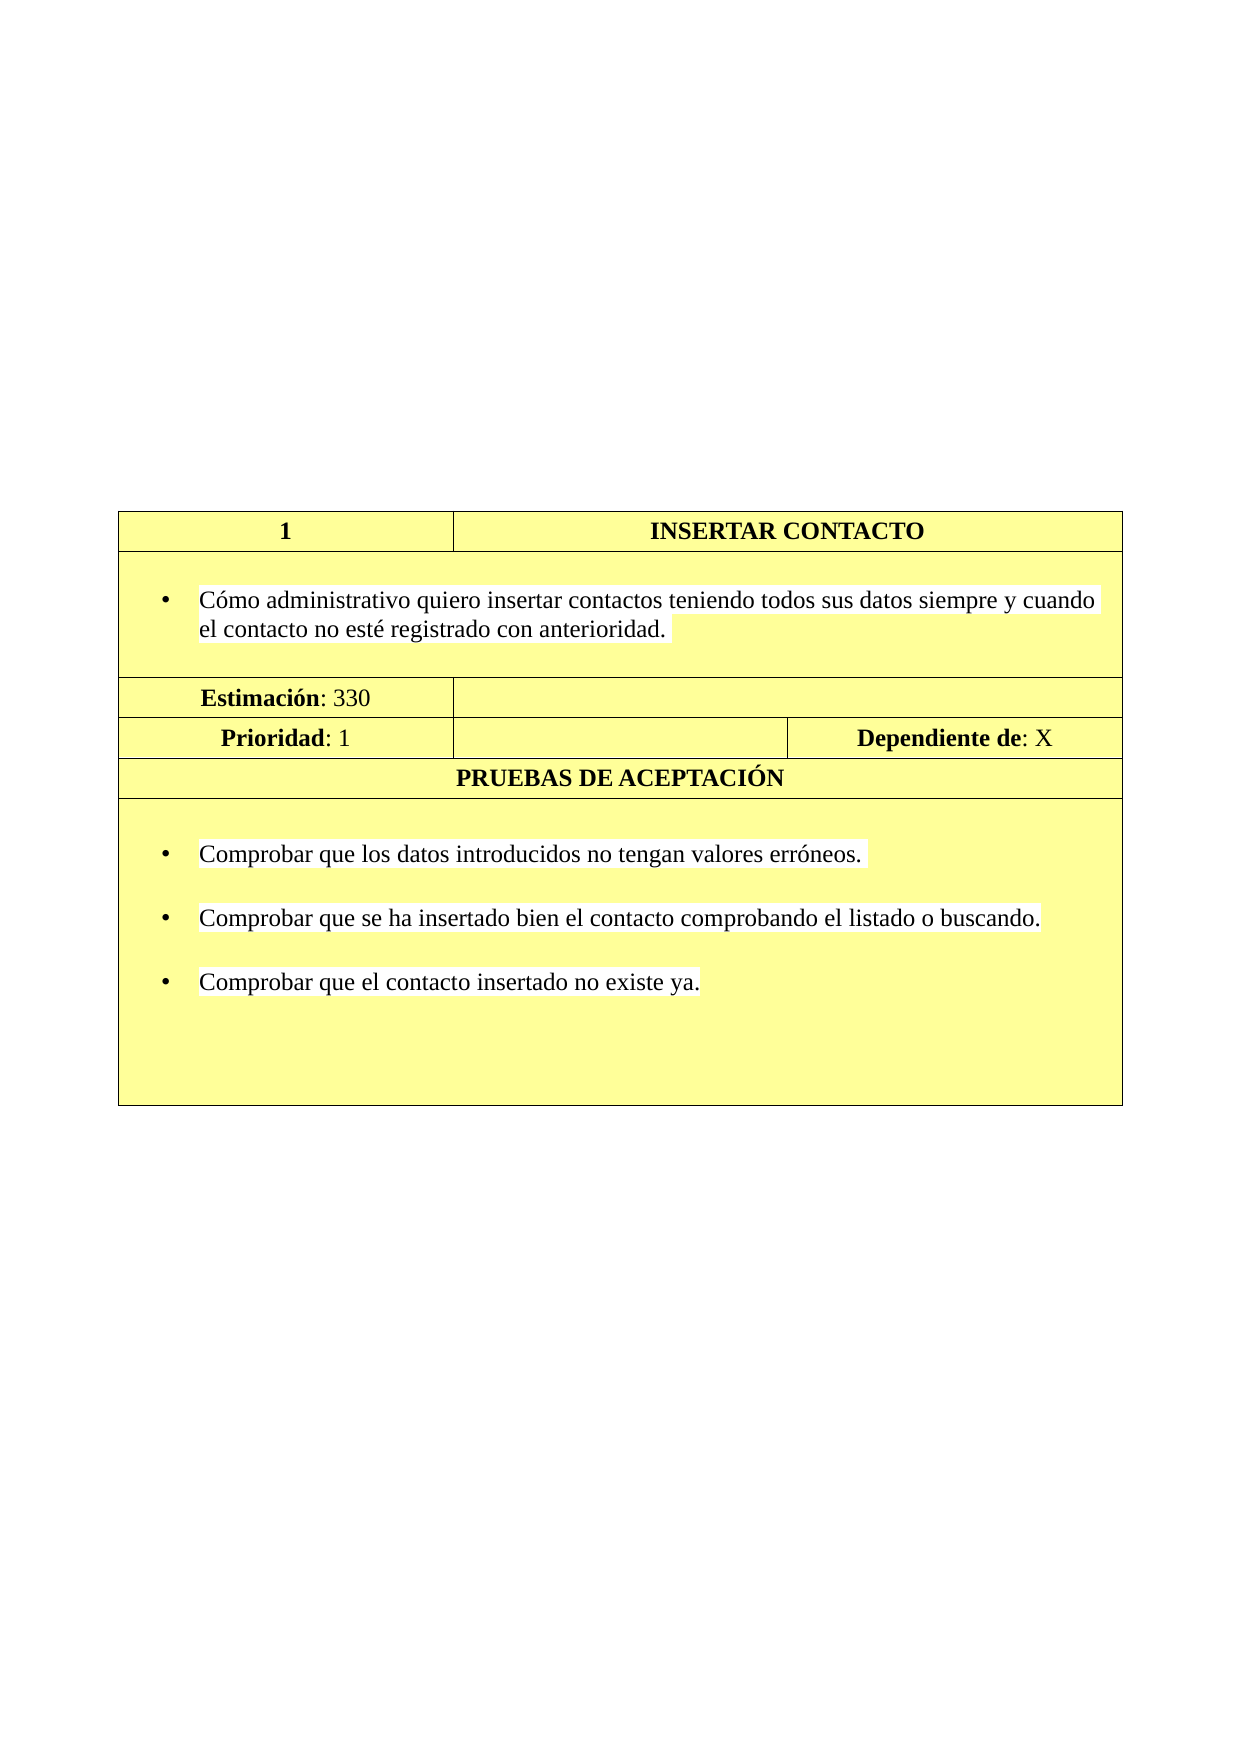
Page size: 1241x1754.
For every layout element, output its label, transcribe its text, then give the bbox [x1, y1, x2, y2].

table_header INSERTAR CONTACTO [454, 512, 1122, 551]
table_header 1 [119, 512, 453, 551]
table_cell Prioridad: 1 [119, 718, 453, 757]
table_cell Dependiente de: X [788, 718, 1122, 757]
table_cell PRUEBAS DE ACEPTACIÓN [119, 759, 1122, 798]
table_cell Comprobar que los datos introducidos no tengan valores erróneos. Comprobar que se ha insertado bien el contacto comprobando el listado o buscando. Comprobar que el contacto insertado no existe ya. [119, 799, 1122, 1105]
table_cell [454, 718, 787, 757]
table_cell [454, 678, 1122, 717]
table_cell Cómo administrativo quiero insertar contactos teniendo todos sus datos siempre y cuando el contacto no esté registrado con anterioridad. [119, 552, 1122, 677]
table_cell Estimación: 330 [119, 678, 453, 717]
